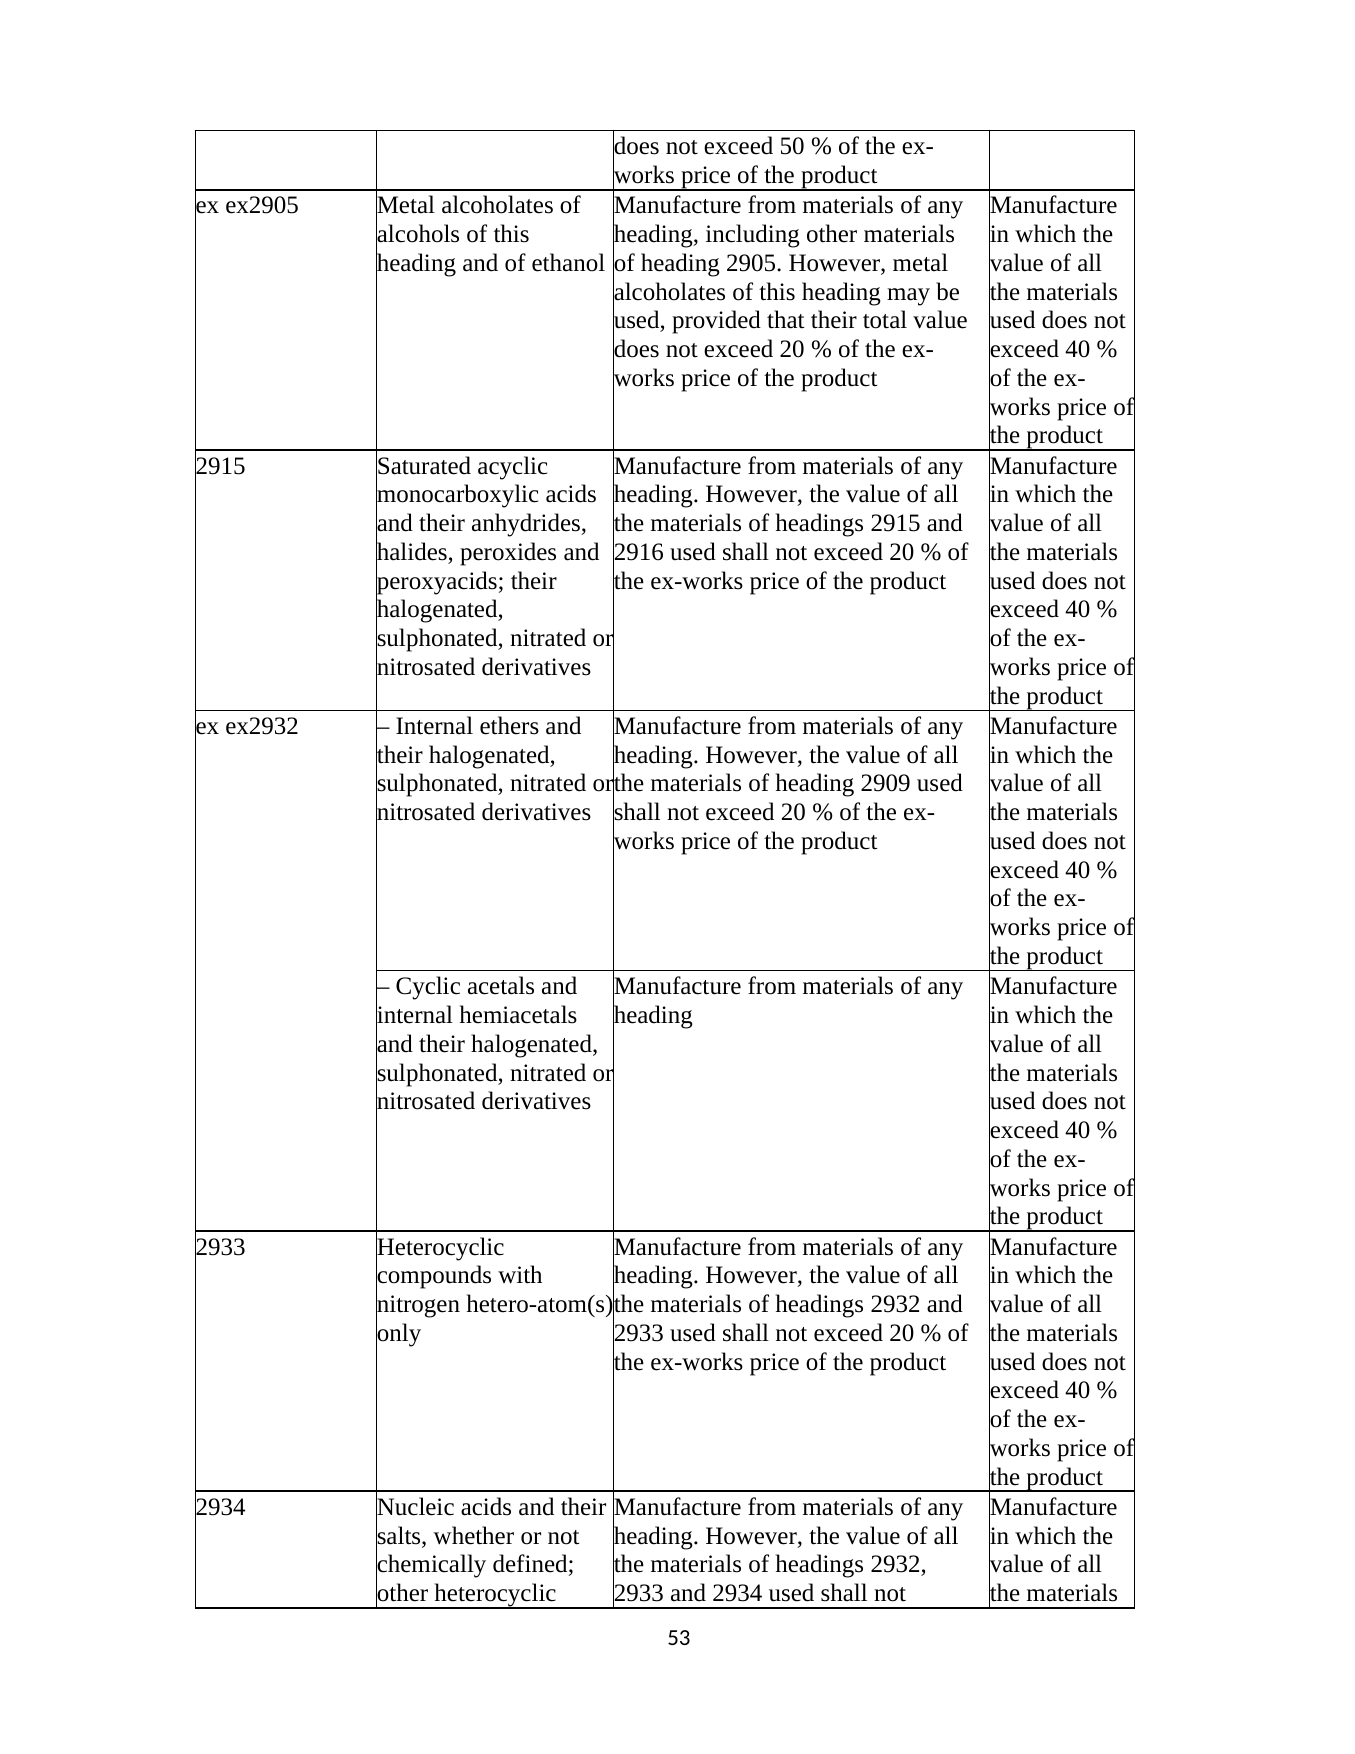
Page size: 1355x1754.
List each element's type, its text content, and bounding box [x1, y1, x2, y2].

table_cell [990, 131, 1134, 189]
table_cell 2933 [196, 1232, 376, 1490]
table_cell Manufacture from materials of any heading. However, the value of all the materials of heading 2909 used shall not exceed 20 % of the ex-works price of the product [614, 711, 989, 970]
table_cell ex ex2932 [196, 711, 376, 1230]
table_cell Manufacture in which the value of all the materials used does not exceed 40 % of the ex-works price of the product [990, 1232, 1134, 1490]
table_cell – Cyclic acetals and internal hemiacetals and their halogenated, sulphonated, nitrated or nitrosated derivatives [377, 971, 613, 1230]
table_cell [377, 131, 613, 189]
table_cell 2934 [196, 1492, 376, 1607]
table_cell Manufacture from materials of any heading. However, the value of all the materials of headings 2932 and 2933 used shall not exceed 20 % of the ex-works price of the product [614, 1232, 989, 1490]
table_cell Manufacture in which the value of all the materials [990, 1492, 1134, 1607]
table_cell Manufacture from materials of any heading, including other materials of heading 2905. However, metal alcoholates of this heading may be used, provided that their total value does not exceed 20 % of the ex-works price of the product [614, 191, 989, 449]
table_cell Manufacture in which the value of all the materials used does not exceed 40 % of the ex-works price of the product [990, 191, 1134, 449]
table_cell Manufacture from materials of any heading. However, the value of all the materials of headings 2932, 2933 and 2934 used shall not [614, 1492, 989, 1607]
table_cell Nucleic acids and their salts, whether or not chemically defined; other heterocyclic [377, 1492, 613, 1607]
table_cell Heterocyclic compounds with nitrogen hetero-atom(s) only [377, 1232, 613, 1490]
table_cell Manufacture in which the value of all the materials used does not exceed 40 % of the ex-works price of the product [990, 711, 1134, 970]
table_cell ex ex2905 [196, 191, 376, 449]
table_cell [196, 131, 376, 189]
table_cell Manufacture in which the value of all the materials used does not exceed 40 % of the ex-works price of the product [990, 971, 1134, 1230]
table_cell Saturated acyclic monocarboxylic acids and their anhydrides, halides, peroxides and peroxyacids; their halogenated, sulphonated, nitrated or nitrosated derivatives [377, 451, 613, 709]
table_cell Manufacture from materials of any heading. However, the value of all the materials of headings 2915 and 2916 used shall not exceed 20 % of the ex-works price of the product [614, 451, 989, 709]
table_cell – Internal ethers and their halogenated, sulphonated, nitrated or nitrosated derivatives [377, 711, 613, 970]
table_cell Metal alcoholates of alcohols of this heading and of ethanol [377, 191, 613, 449]
table_cell Manufacture from materials of any heading [614, 971, 989, 1230]
table_cell 2915 [196, 451, 376, 709]
table_cell does not exceed 50 % of the ex-works price of the product [614, 131, 989, 189]
table_cell Manufacture in which the value of all the materials used does not exceed 40 % of the ex-works price of the product [990, 451, 1134, 709]
